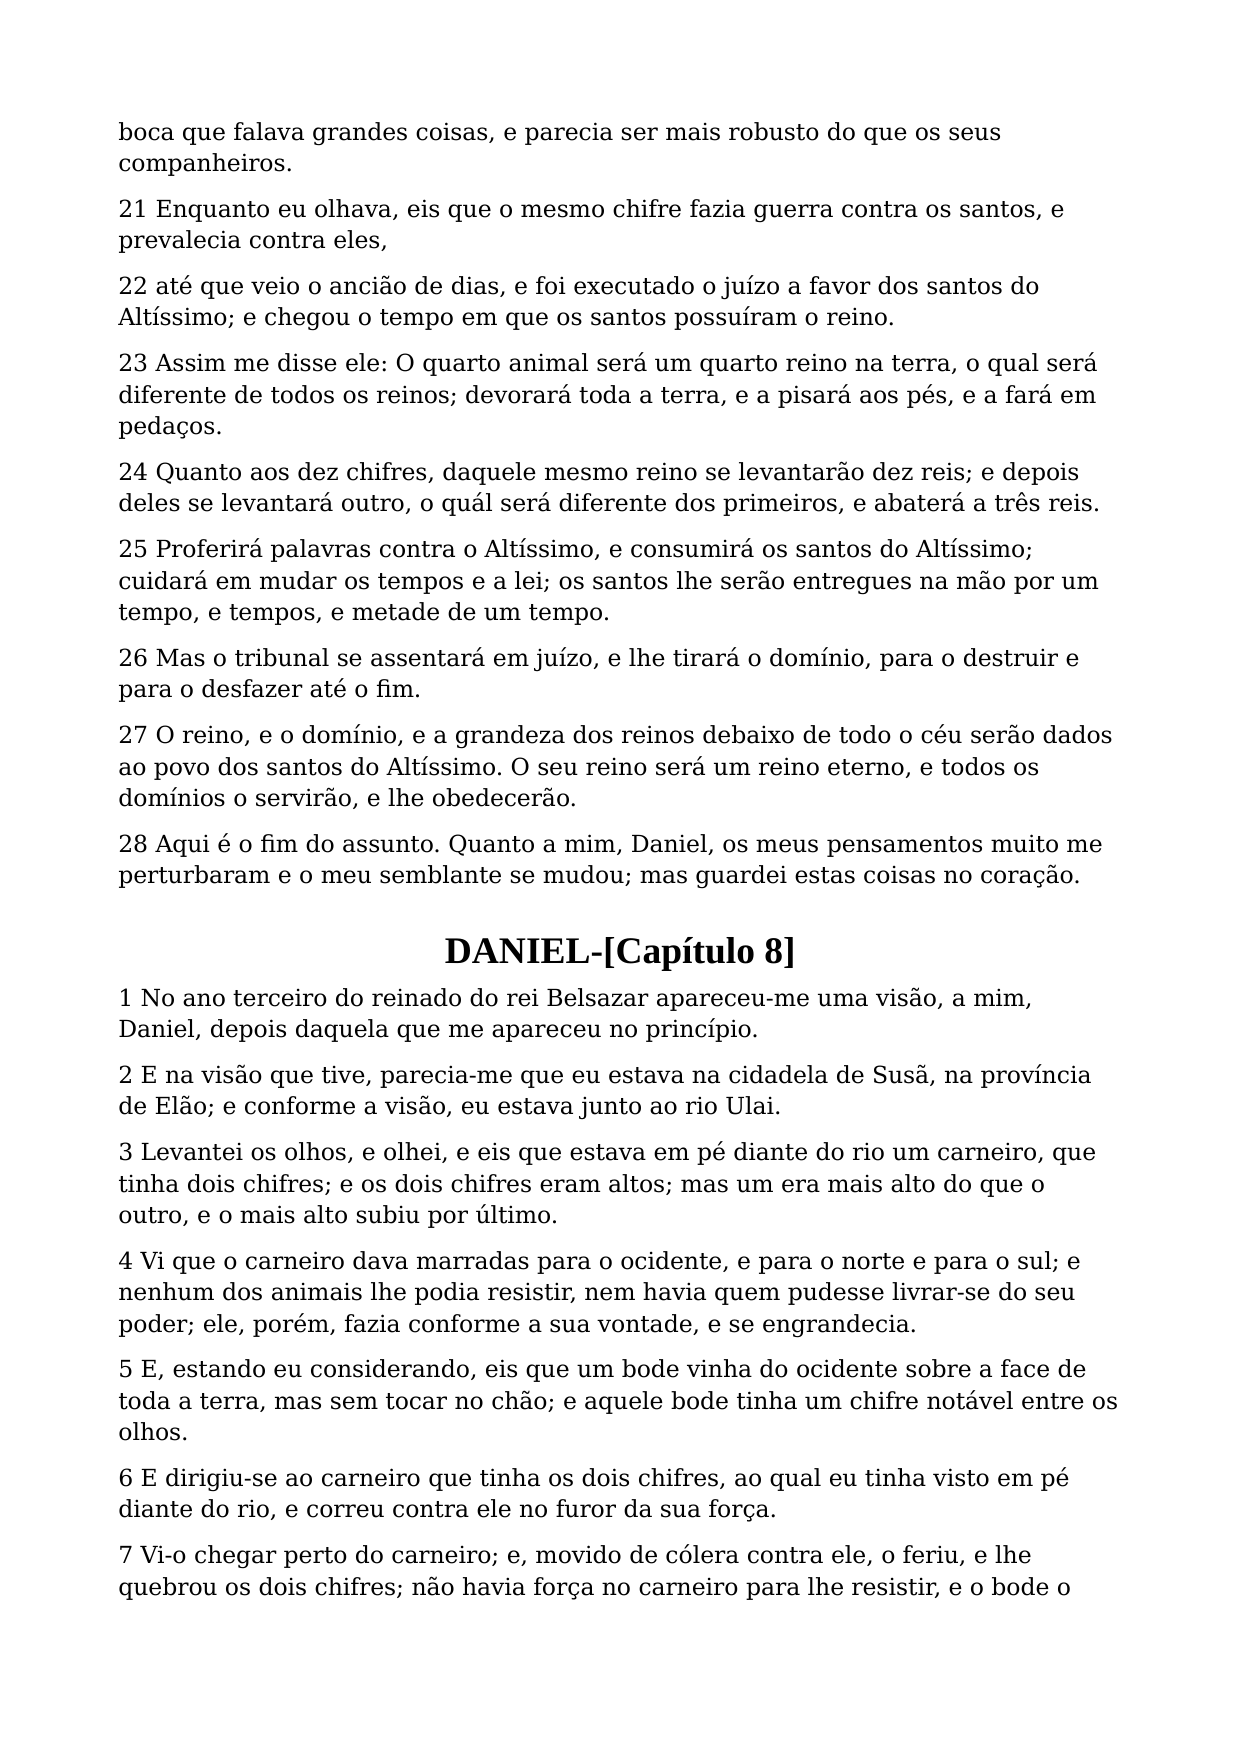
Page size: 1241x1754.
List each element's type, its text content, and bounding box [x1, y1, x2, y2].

text 28 Aqui é o fim do assunto. Quanto a mim, Daniel, os meus pensamentos muito me perturbaram e o meu semblante se mudou; mas guardei estas coisas no coração. [118, 831, 1122, 889]
text 2 E na visão que tive, parecia-me que eu estava na cidadela de Susã, na província de Elão; e conforme a visão, eu estava junto ao rio Ulai. [118, 1062, 1122, 1120]
text 5 E, estando eu considerando, eis que um bode vinha do ocidente sobre a face de toda a terra, mas sem tocar no chão; e aquele bode tinha um chifre notável entre os olhos. [118, 1356, 1122, 1446]
text 25 Proferirá palavras contra o Altíssimo, e consumirá os santos do Altíssimo; cuidará em mudar os tempos e a lei; os santos lhe serão entregues na mão por um tempo, e tempos, e metade de um tempo. [118, 536, 1122, 626]
text 4 Vi que o carneiro dava marradas para o ocidente, e para o norte e para o sul; e nenhum dos animais lhe podia resistir, nem havia quem pudesse livrar-se do seu poder; ele, porém, fazia conforme a sua vontade, e se engrandecia. [118, 1247, 1122, 1337]
text 27 O reino, e o domínio, e a grandeza dos reinos debaixo de todo o céu serão dados ao povo dos santos do Altíssimo. O seu reino será um reino eterno, e todos os domínios o servirão, e lhe obedecerão. [118, 722, 1122, 812]
text 6 E dirigiu-se ao carneiro que tinha os dois chifres, ao qual eu tinha visto em pé diante do rio, e correu contra ele no furor da sua força. [118, 1465, 1122, 1523]
text 24 Quanto aos dez chifres, daquele mesmo reino se levantarão dez reis; e depois deles se levantará outro, o quál será diferente dos primeiros, e abaterá a três reis. [118, 459, 1122, 517]
text boca que falava grandes coisas, e parecia ser mais robusto do que os seus companheiros. [118, 118, 1122, 177]
text 23 Assim me disse ele: O quarto animal será um quarto reino na terra, o qual será diferente de todos os reinos; devorará toda a terra, e a pisará aos pés, e a fará em pedaços. [118, 350, 1122, 440]
text 1 No ano terceiro do reinado do rei Belsazar apareceu-me uma visão, a mim, Daniel, depois daquela que me apareceu no princípio. [118, 984, 1122, 1043]
text 22 até que veio o ancião de dias, e foi executado o juízo a favor dos santos do Altíssimo; e chegou o tempo em que os santos possuíram o reino. [118, 273, 1122, 331]
text 7 Vi-o chegar perto do carneiro; e, movido de cólera contra ele, o feriu, e lhe quebrou os dois chifres; não havia força no carneiro para lhe resistir, e o bode o [118, 1542, 1122, 1601]
text 21 Enquanto eu olhava, eis que o mesmo chifre fazia guerra contra os santos, e prevalecia contra eles, [118, 195, 1122, 254]
text 26 Mas o tribunal se assentará em juízo, e lhe tirará o domínio, para o destruir e para o desfazer até o fim. [118, 644, 1122, 703]
text 3 Levantei os olhos, e olhei, e eis que estava em pé diante do rio um carneiro, que tinha dois chifres; e os dois chifres eram altos; mas um era mais alto do que o outro, e o mais alto subiu por último. [118, 1139, 1122, 1229]
subtitle DANIEL-[Capítulo 8] [118, 929, 1122, 972]
